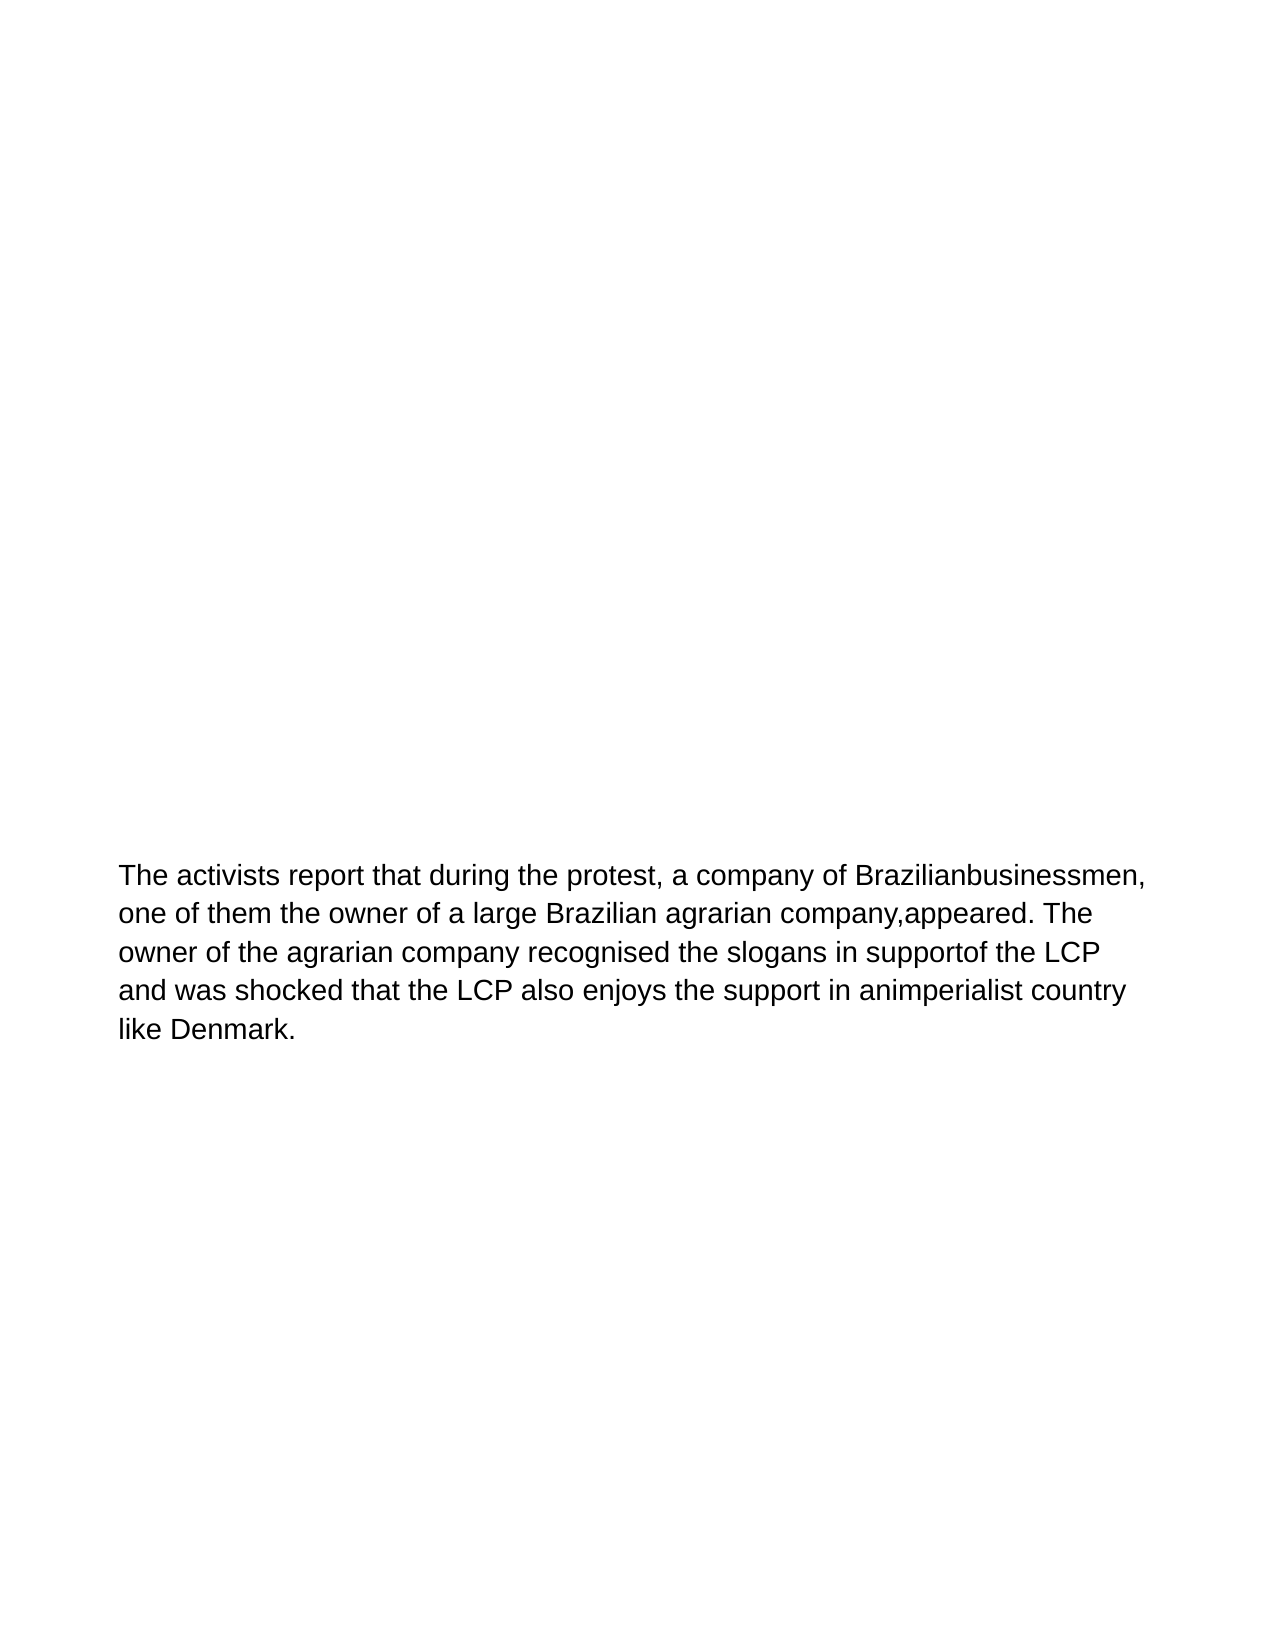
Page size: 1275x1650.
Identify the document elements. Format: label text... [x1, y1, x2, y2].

text The activists report that during the protest, a company of Brazilianbusinessmen, one of them the owner of a large Brazilian agrarian company,appeared. The owner of the agrarian company recognised the slogans in supportof the LCP and was shocked that the LCP also enjoys the support in animperialist country like Denmark. [118, 857, 1157, 1045]
